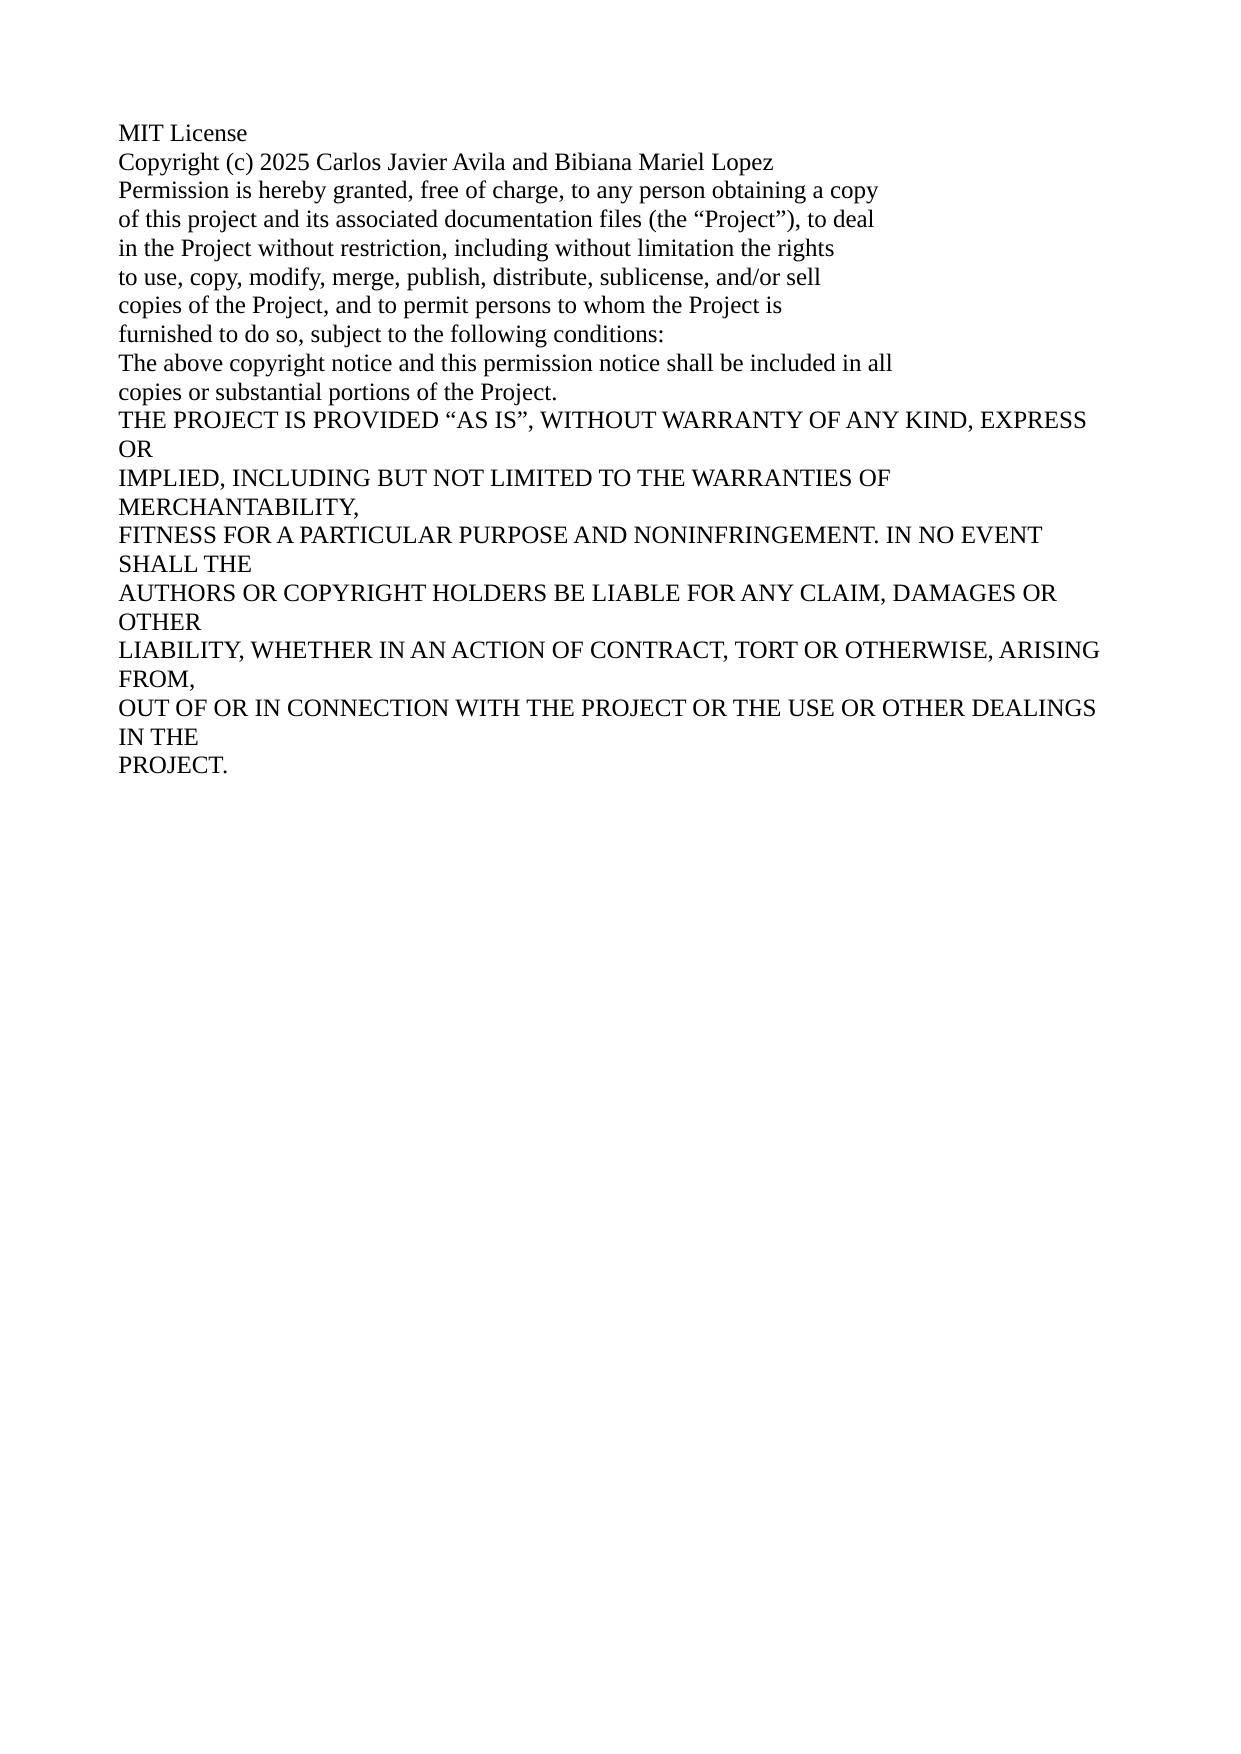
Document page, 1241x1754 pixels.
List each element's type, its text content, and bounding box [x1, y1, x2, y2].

text Permission is hereby granted, free of charge, to any person obtaining a copy [118, 176, 1122, 204]
text FROM, [118, 664, 1122, 693]
text AUTHORS OR COPYRIGHT HOLDERS BE LIABLE FOR ANY CLAIM, DAMAGES OR [118, 578, 1122, 607]
text copies or substantial portions of the Project. [118, 377, 1122, 406]
text Copyright (c) 2025 Carlos Javier Avila and Bibiana Mariel Lopez [118, 147, 1122, 176]
text THE PROJECT IS PROVIDED “AS IS”, WITHOUT WARRANTY OF ANY KIND, EXPRESS [118, 406, 1122, 434]
text in the Project without restriction, including without limitation the rights [118, 233, 1122, 262]
text IN THE [118, 722, 1122, 751]
text FITNESS FOR A PARTICULAR PURPOSE AND NONINFRINGEMENT. IN NO EVENT [118, 521, 1122, 549]
text The above copyright notice and this permission notice shall be included in all [118, 348, 1122, 377]
text OTHER [118, 607, 1122, 636]
text SHALL THE [118, 549, 1122, 578]
text furnished to do so, subject to the following conditions: [118, 319, 1122, 348]
text of this project and its associated documentation files (the “Project”), to deal [118, 204, 1122, 233]
text MERCHANTABILITY, [118, 492, 1122, 521]
text OR [118, 434, 1122, 463]
text LIABILITY, WHETHER IN AN ACTION OF CONTRACT, TORT OR OTHERWISE, ARISING [118, 636, 1122, 664]
text OUT OF OR IN CONNECTION WITH THE PROJECT OR THE USE OR OTHER DEALINGS [118, 693, 1122, 722]
text PROJECT. [118, 751, 1122, 779]
text MIT License [118, 118, 1122, 147]
text copies of the Project, and to permit persons to whom the Project is [118, 291, 1122, 319]
text IMPLIED, INCLUDING BUT NOT LIMITED TO THE WARRANTIES OF [118, 463, 1122, 492]
text to use, copy, modify, merge, publish, distribute, sublicense, and/or sell [118, 262, 1122, 291]
